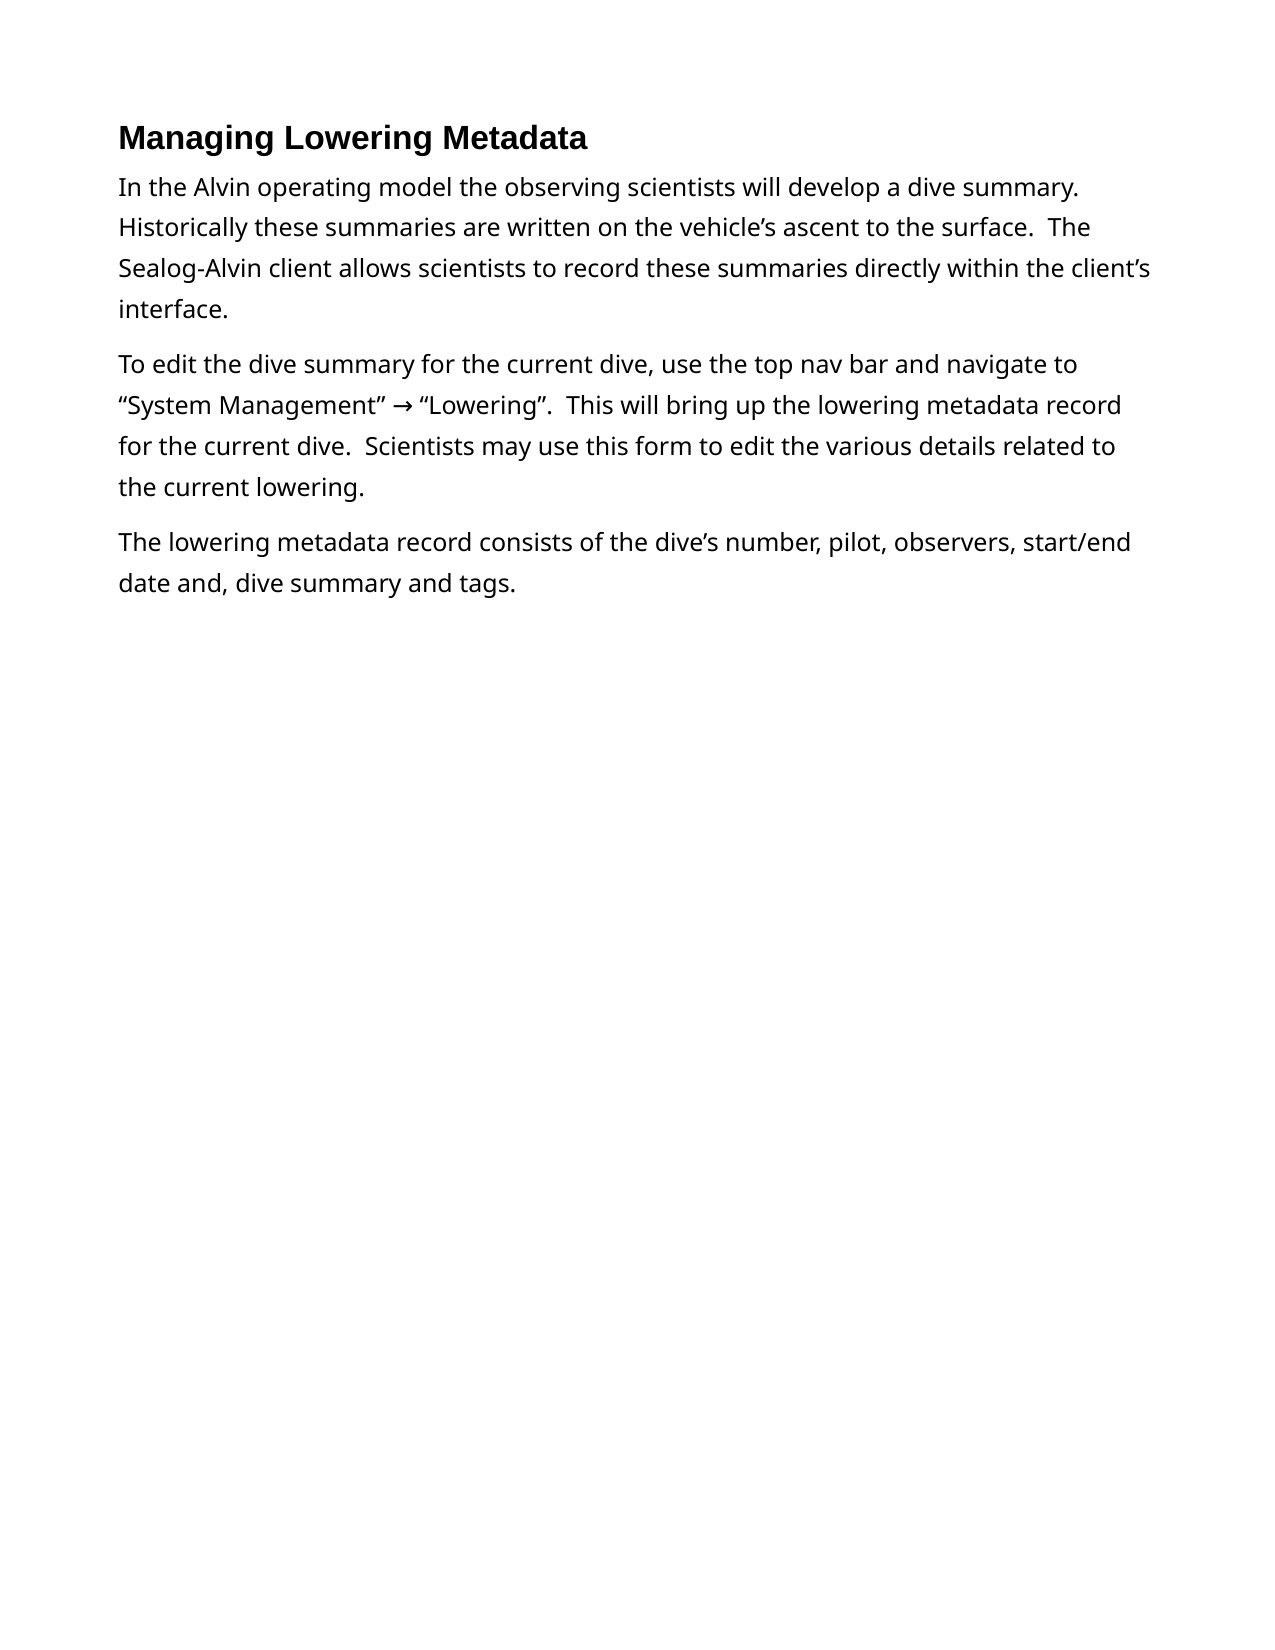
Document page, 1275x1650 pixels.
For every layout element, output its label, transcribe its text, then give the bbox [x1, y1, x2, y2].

text To edit the dive summary for the current dive, use the top nav bar and navigate to “System Management” → “Lowering”. This will bring up the lowering metadata record for the current dive. Scientists may use this form to edit the various details related to the current lowering. [118, 347, 1157, 504]
subtitle Managing Lowering Metadata [118, 118, 1157, 157]
text In the Alvin operating model the observing scientists will develop a dive summary. Historically these summaries are written on the vehicle’s ascent to the surface. The Sealog-Alvin client allows scientists to record these summaries directly within the client’s interface. [118, 169, 1157, 326]
text The lowering metadata record consists of the dive’s number, pilot, observers, start/end date and, dive summary and tags. [118, 525, 1157, 600]
